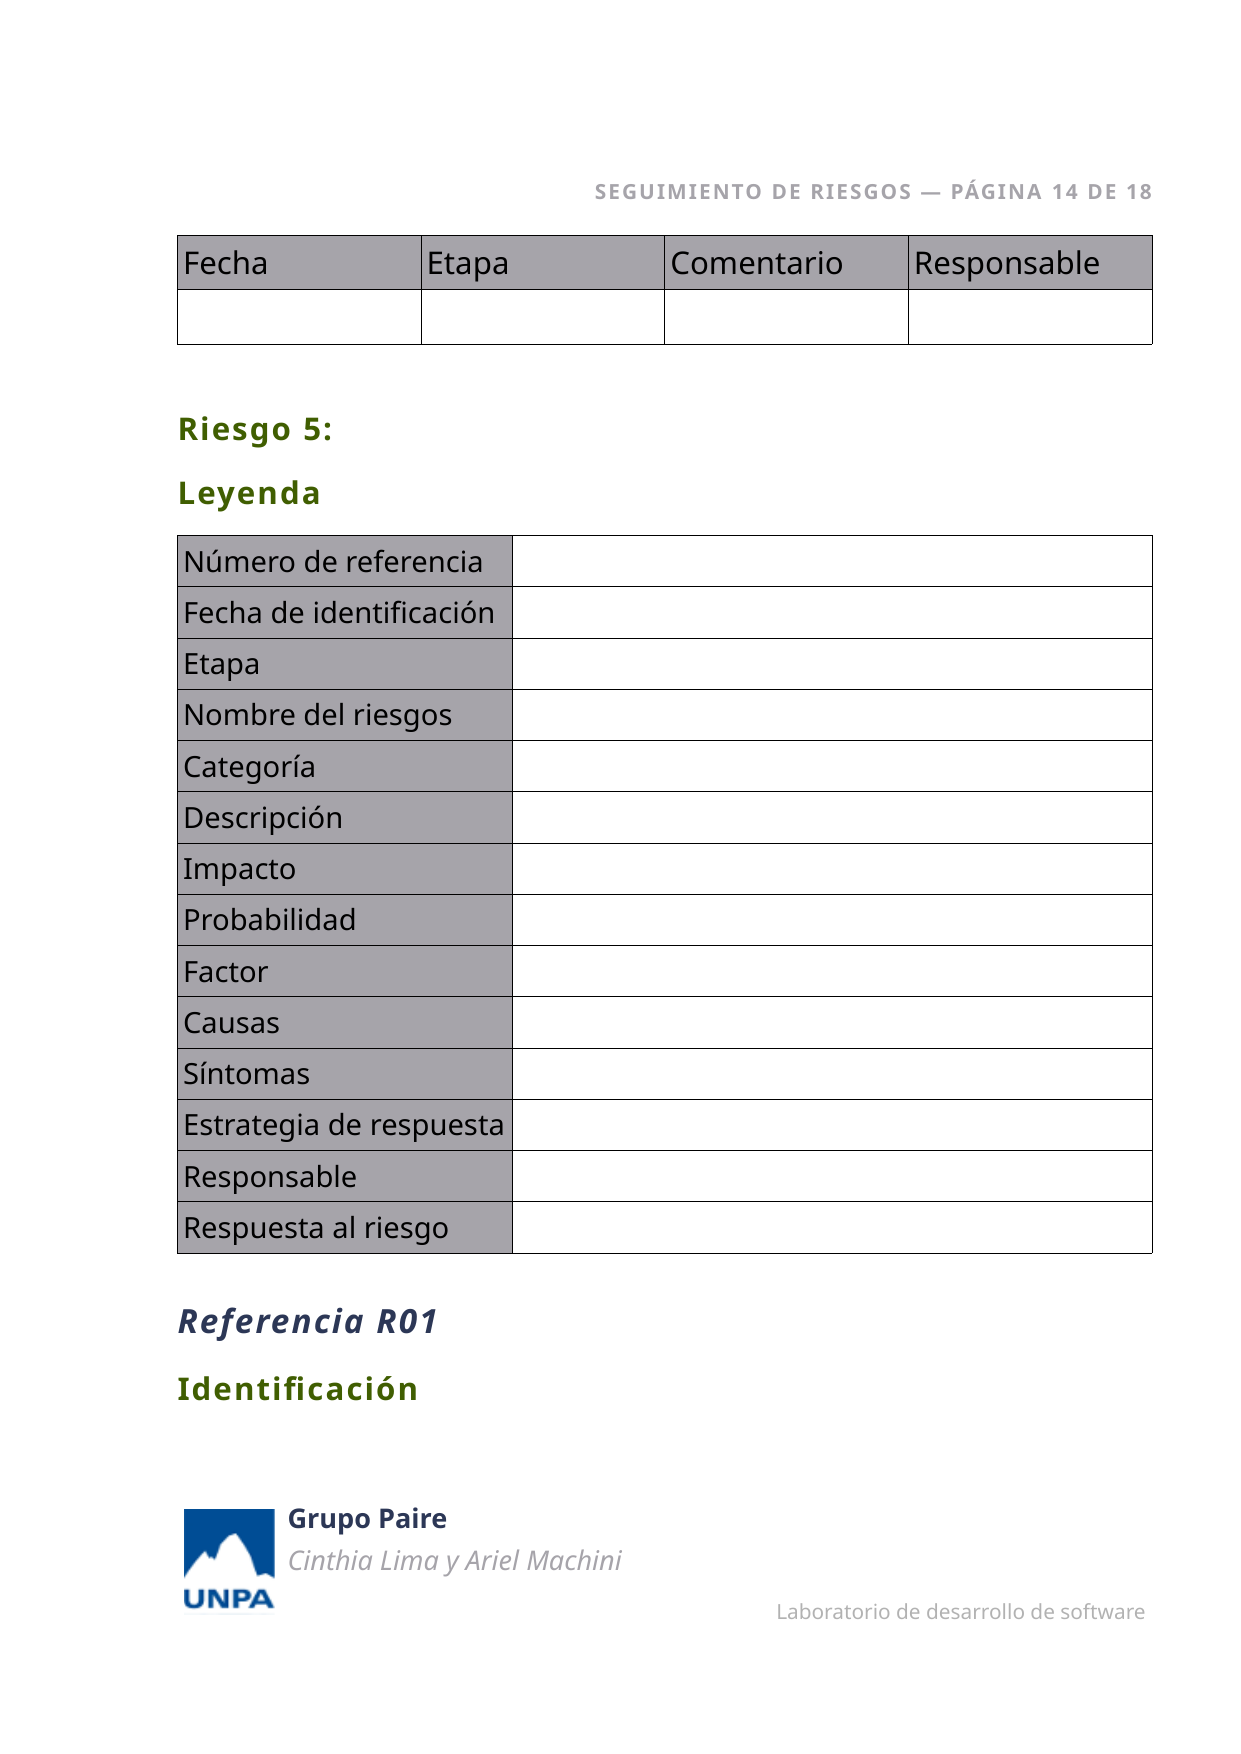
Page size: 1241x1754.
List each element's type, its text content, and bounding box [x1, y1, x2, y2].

table_cell [513, 741, 1152, 791]
table_cell [513, 639, 1152, 689]
table_cell [513, 1202, 1152, 1253]
table_cell [513, 1151, 1152, 1201]
text Identificación [177, 1366, 1152, 1409]
table_header [513, 536, 1152, 586]
table_cell [513, 895, 1152, 945]
text Referencia R01 [177, 1298, 1152, 1344]
table_header Fecha [178, 236, 421, 289]
table_cell Etapa [178, 639, 512, 689]
text Riesgo 5: [177, 407, 1152, 450]
picture [184, 1509, 275, 1615]
table_cell Impacto [178, 844, 512, 894]
table_cell [513, 792, 1152, 843]
table_cell [909, 290, 1152, 343]
table_header Comentario [665, 236, 908, 289]
table_header Responsable [909, 236, 1152, 289]
table_cell Causas [178, 997, 512, 1048]
table_cell Síntomas [178, 1049, 512, 1099]
table_cell [513, 587, 1152, 638]
text Leyenda [177, 471, 1152, 514]
table_cell Factor [178, 946, 512, 996]
table_header Número de referencia [178, 536, 512, 586]
table_cell Responsable [178, 1151, 512, 1201]
table_cell Nombre del riesgos [178, 690, 512, 740]
table_cell [178, 290, 421, 343]
table_cell Descripción [178, 792, 512, 843]
table_cell [513, 690, 1152, 740]
table_cell [513, 1100, 1152, 1150]
table_header Etapa [422, 236, 664, 289]
table_cell [513, 997, 1152, 1048]
table_cell [513, 1049, 1152, 1099]
table_cell [422, 290, 664, 343]
table_cell Estrategia de respuesta [178, 1100, 512, 1150]
table_cell [513, 946, 1152, 996]
table_cell Probabilidad [178, 895, 512, 945]
table_cell Fecha de identificación [178, 587, 512, 638]
table_cell Categoría [178, 741, 512, 791]
table_cell [513, 844, 1152, 894]
table_cell [665, 290, 908, 343]
table_cell Respuesta al riesgo [178, 1202, 512, 1253]
